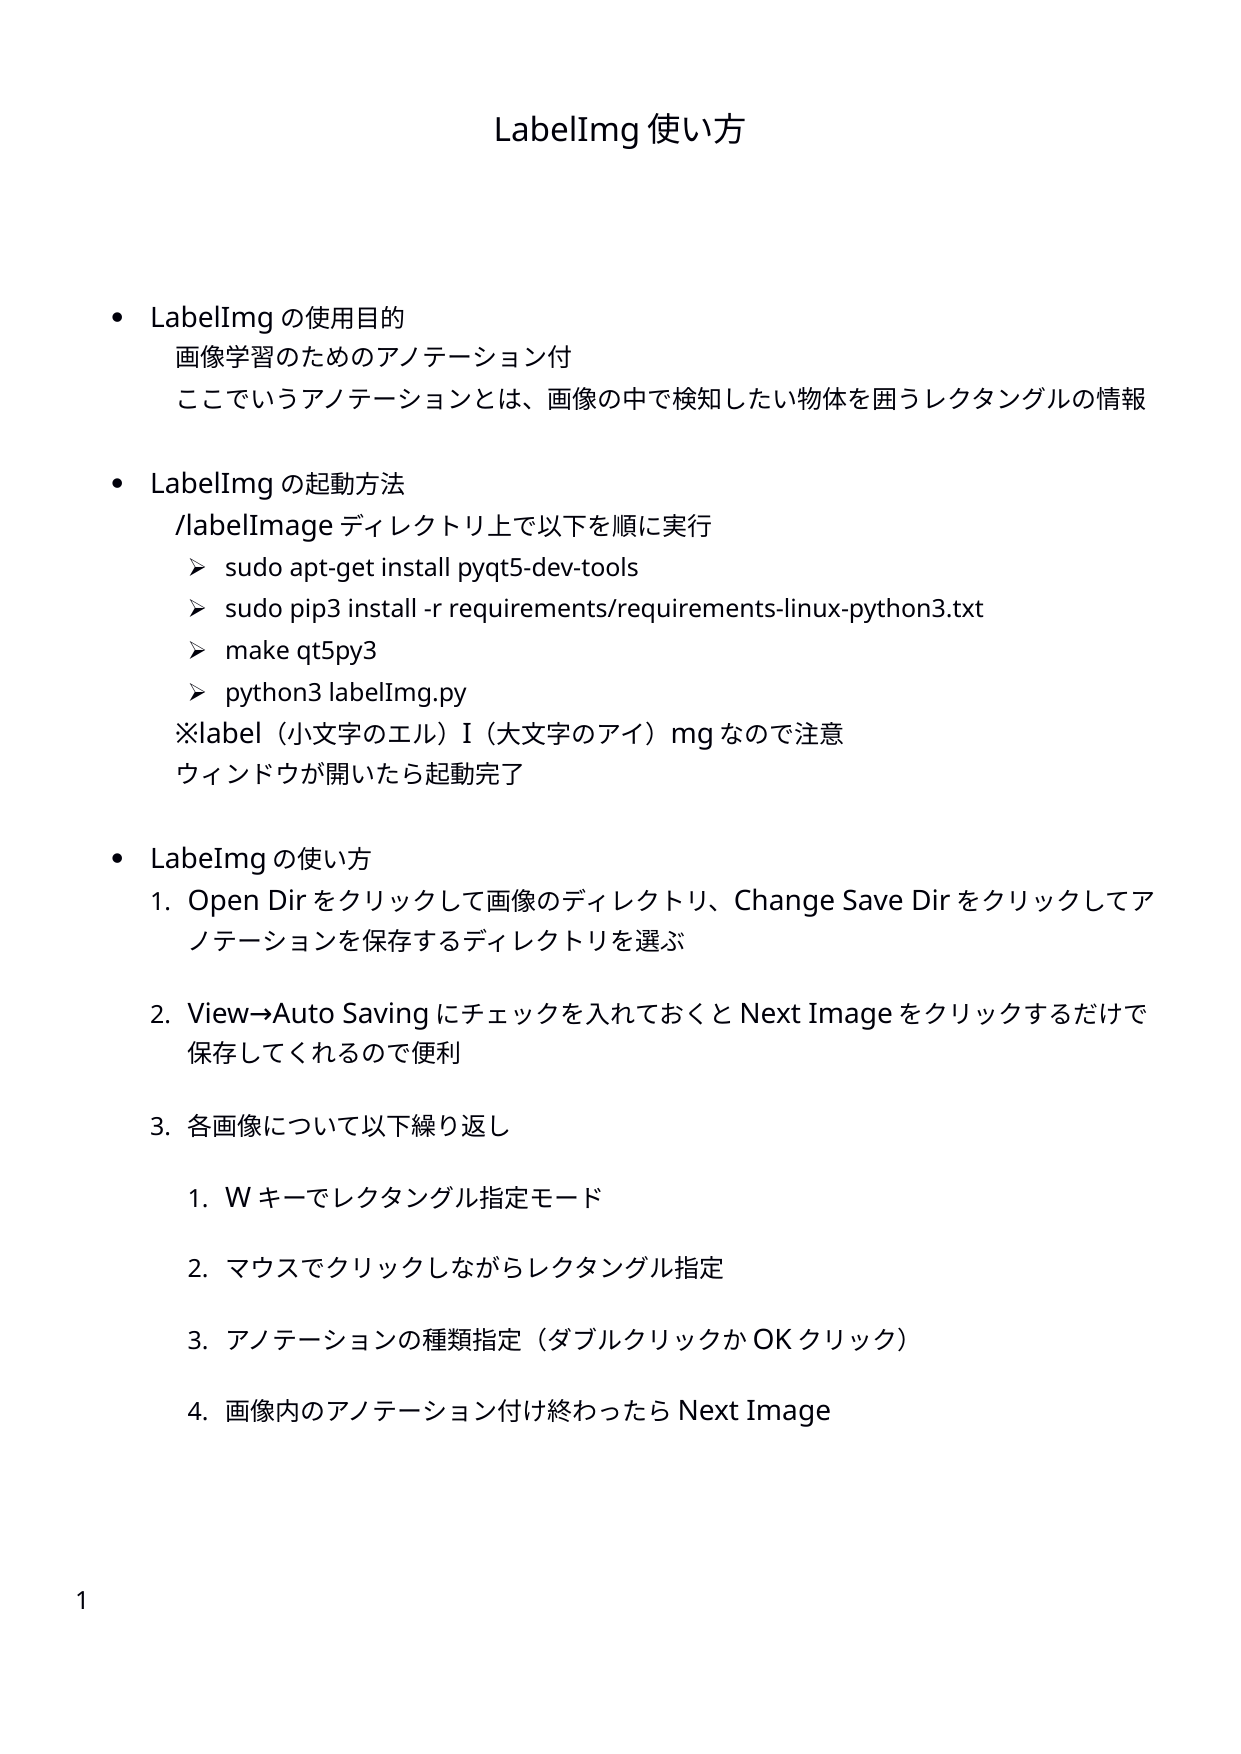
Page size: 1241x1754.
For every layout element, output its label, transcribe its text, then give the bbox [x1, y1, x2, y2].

list make qt5py3 [187, 620, 1165, 662]
list 画像内のアノテーション付け終わったらNext Image [187, 1381, 1165, 1422]
text /labelImageディレクトリ上で以下を順に実行 [75, 495, 1165, 537]
list LabelImgの起動方法 [112, 454, 1165, 495]
list Open Dirをクリックして画像のディレクトリ、Change Save Dirをクリックしてアノテーションを保存するディレクトリを選ぶ [150, 870, 1165, 954]
text ここでいうアノテーションとは、画像の中で検知したい物体を囲うレクタングルの情報 [75, 370, 1165, 412]
list Wキーでレクタングル指定モード [187, 1167, 1165, 1209]
list LabelImgの使用目的 [112, 287, 1165, 329]
list sudo pip3 install -r requirements/requirements-linux-python3.txt [187, 579, 1165, 620]
list アノテーションの種類指定（ダブルクリックかOKクリック） [187, 1309, 1165, 1351]
list マウスでクリックしながらレクタングル指定 [187, 1238, 1165, 1280]
list LabeImgの使い方 [112, 829, 1165, 870]
list 各画像について以下繰り返し [150, 1096, 1165, 1138]
list View→Auto Savingにチェックを入れておくとNext Imageをクリックするだけで保存してくれるので便利 [150, 983, 1165, 1067]
text ウィンドウが開いたら起動完了 [75, 745, 1165, 787]
text 画像学習のためのアノテーション付 [75, 329, 1165, 370]
text LabelImg使い方 [75, 79, 1165, 162]
text ※label（小文字のエル）I（大文字のアイ）mgなので注意 [75, 704, 1165, 745]
list sudo apt-get install pyqt5-dev-tools [187, 537, 1165, 579]
list python3 labelImg.py [187, 662, 1165, 704]
